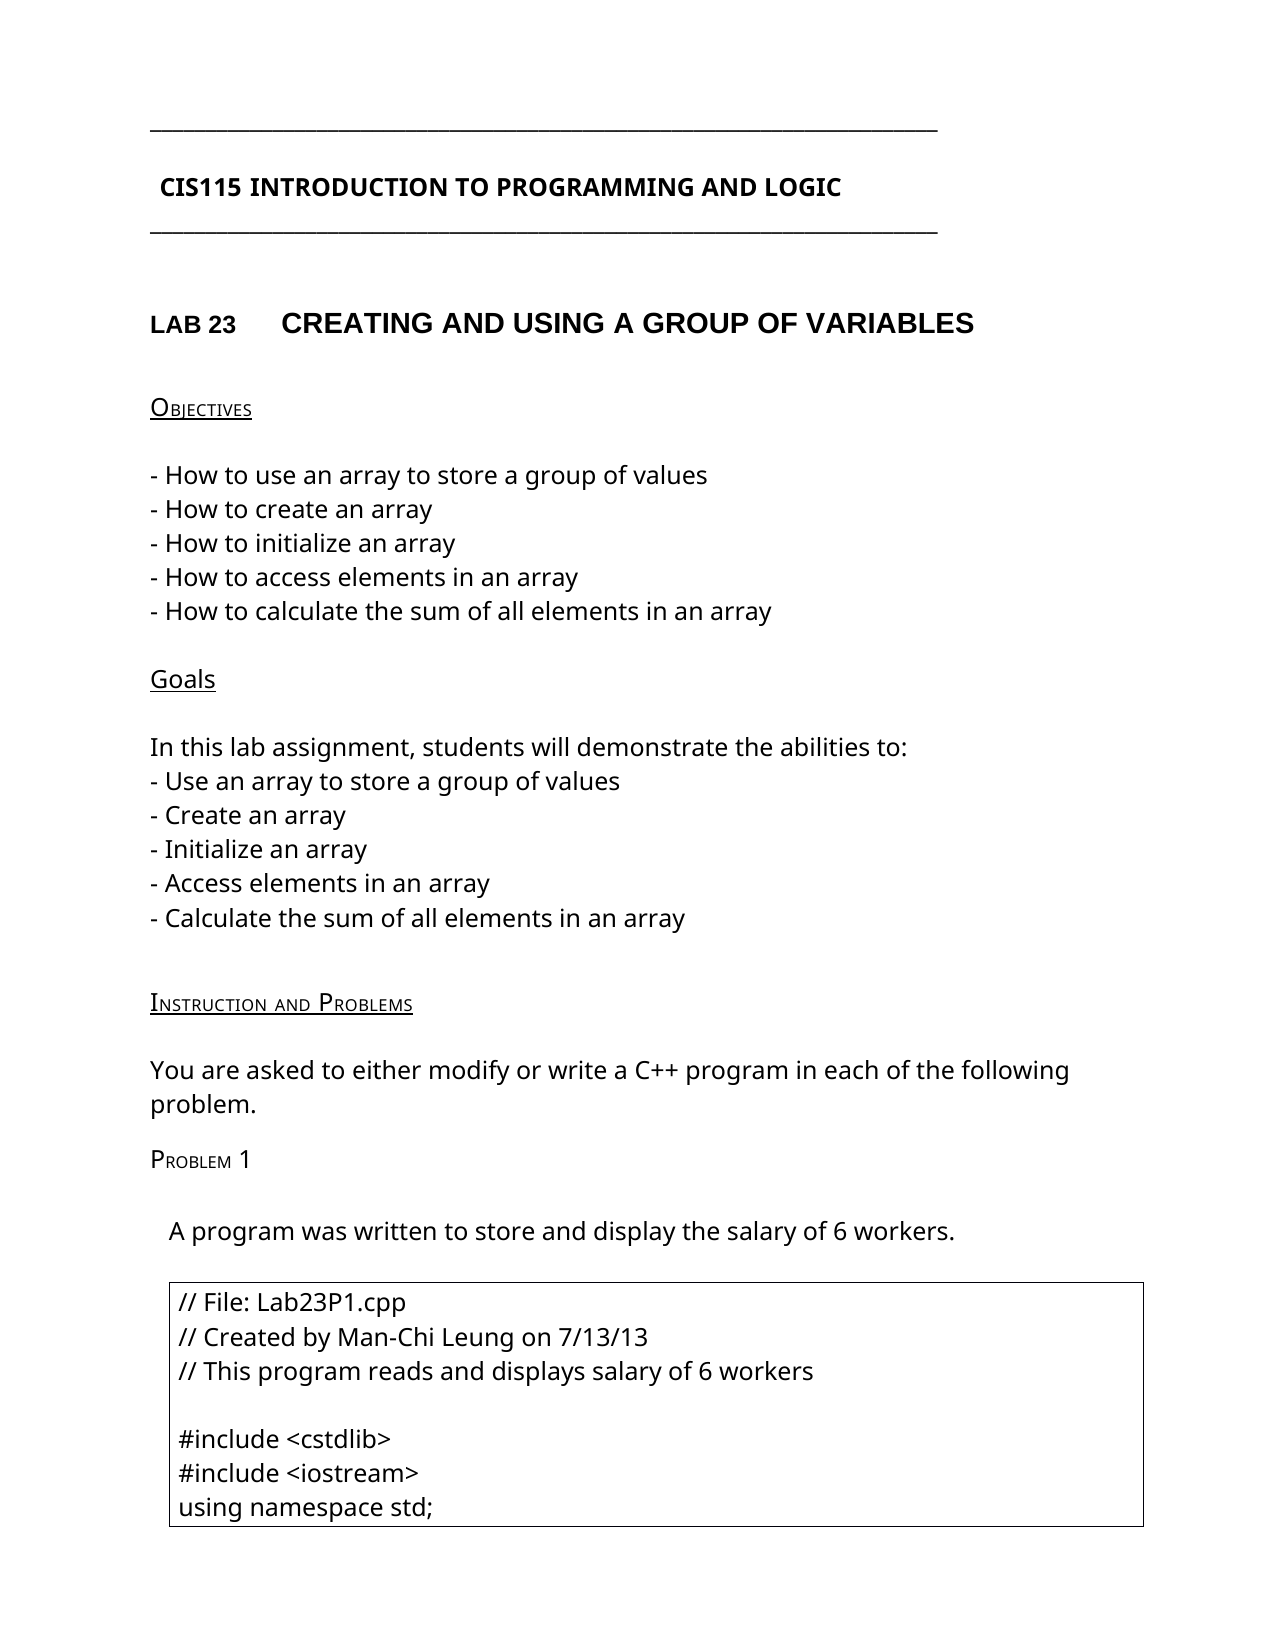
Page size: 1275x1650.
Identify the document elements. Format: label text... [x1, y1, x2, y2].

text #include <iostream> [170, 1452, 1143, 1486]
text - How to use an array to store a group of values [150, 457, 1125, 491]
text - How to initialize an array [150, 526, 1125, 559]
text // Created by Man-Chi Leung on 7/13/13 [170, 1316, 1143, 1350]
text Goals [150, 662, 1125, 696]
text #include <cstdlib> [170, 1418, 1143, 1452]
text CIS115 Introduction to Programming and Logic [150, 169, 1125, 203]
text - Calculate the sum of all elements in an array [150, 900, 1125, 934]
subtitle Problem 1 [150, 1141, 1125, 1175]
text - Initialize an array [150, 832, 1125, 866]
text You are asked to either modify or write a C++ program in each of the following problem. [150, 1052, 1125, 1121]
text // File: Lab23P1.cpp [170, 1283, 1143, 1316]
text In this lab assignment, students will demonstrate the abilities to: [150, 730, 1125, 764]
text using namespace std; [170, 1486, 1143, 1526]
subtitle Instruction and Problems [150, 984, 1125, 1018]
text - How to access elements in an array [150, 559, 1125, 594]
title LAB 23 CREATING AND USING A GROUP OF VARIABLES [150, 306, 1162, 339]
text _______________________________________________________________________ [150, 101, 1125, 135]
text // This program reads and displays salary of 6 workers [170, 1350, 1143, 1387]
text A program was written to store and display the salary of 6 workers. [150, 1214, 1125, 1248]
text - Use an array to store a group of values [150, 764, 1125, 798]
text - Create an array [150, 798, 1125, 832]
text _______________________________________________________________________ [150, 203, 1125, 238]
subtitle Objectives [150, 389, 1125, 423]
text - How to calculate the sum of all elements in an array [150, 594, 1125, 628]
text - Access elements in an array [150, 866, 1125, 900]
text - How to create an array [150, 491, 1125, 526]
